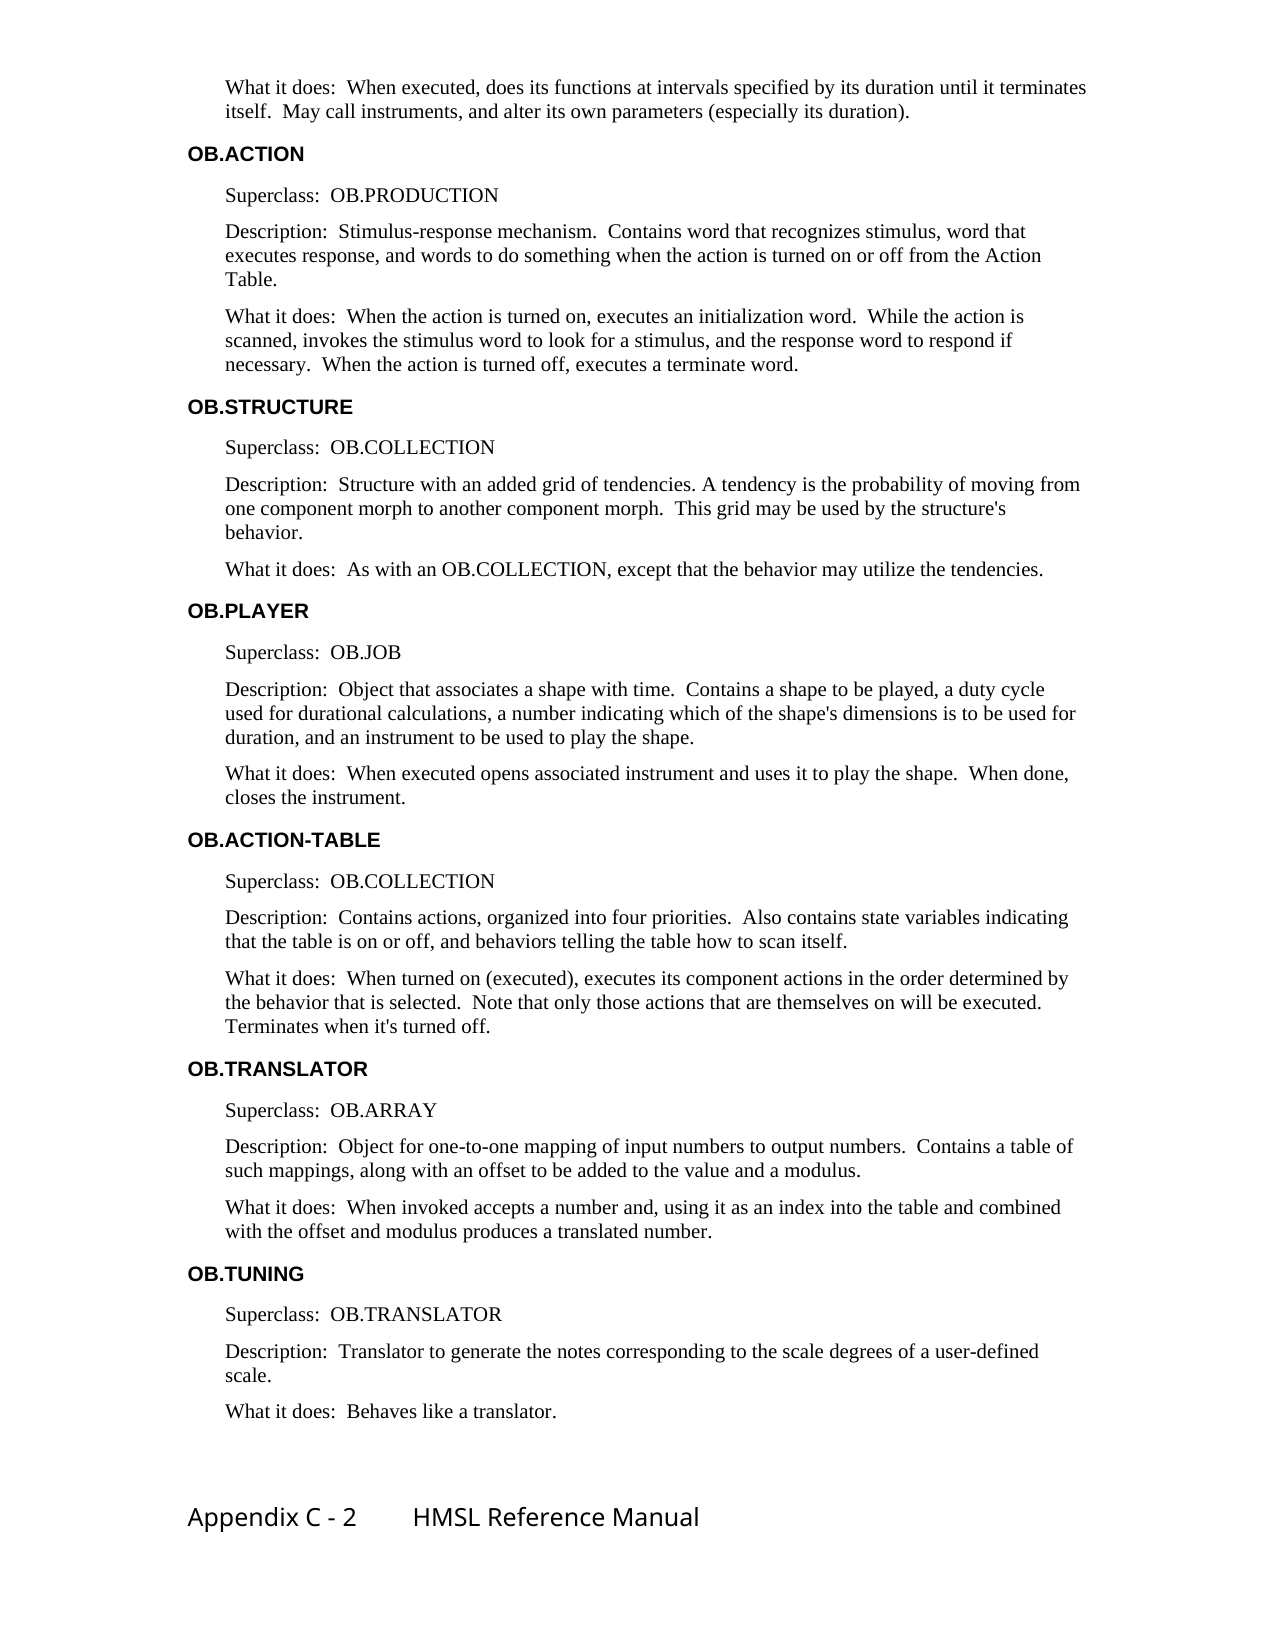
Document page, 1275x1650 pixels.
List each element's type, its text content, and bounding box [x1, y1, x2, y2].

text Superclass: OB.JOB [225, 640, 1087, 664]
text Description: Structure with an added grid of tendencies. A tendency is the probability of moving from one component morph to another component morph. This grid may be used by the structure's behavior. [225, 472, 1087, 544]
subtitle OB.STRUCTURE [187, 395, 1087, 419]
text What it does: As with an OB.COLLECTION, except that the behavior may utilize the tendencies. [225, 557, 1087, 581]
text What it does: When the action is turned on, executes an initialization word. While the action is scanned, invokes the stimulus word to look for a stimulus, and the response word to respond if necessary. When the action is turned off, executes a terminate word. [225, 304, 1087, 376]
text Superclass: OB.COLLECTION [225, 435, 1087, 459]
subtitle OB.PLAYER [187, 599, 1087, 623]
subtitle OB.TRANSLATOR [187, 1057, 1087, 1081]
text Description: Contains actions, organized into four priorities. Also contains state variables indicating that the table is on or off, and behaviors telling the table how to scan itself. [225, 905, 1087, 953]
text What it does: When turned on (executed), executes its component actions in the order determined by the behavior that is selected. Note that only those actions that are themselves on will be executed. Terminates when it's turned off. [225, 966, 1087, 1038]
text Description: Object for one-to-one mapping of input numbers to output numbers. Contains a table of such mappings, along with an offset to be added to the value and a modulus. [225, 1134, 1087, 1182]
text Description: Stimulus-response mechanism. Contains word that recognizes stimulus, word that executes response, and words to do something when the action is turned on or off from the Action Table. [225, 219, 1087, 291]
subtitle OB.ACTION-TABLE [187, 828, 1087, 852]
text Description: Object that associates a shape with time. Contains a shape to be played, a duty cycle used for durational calculations, a number indicating which of the shape's dimensions is to be used for duration, and an instrument to be used to play the shape. [225, 677, 1087, 749]
text Description: Translator to generate the notes corresponding to the scale degrees of a user-defined scale. [225, 1339, 1087, 1387]
text What it does: When executed opens associated instrument and uses it to play the shape. When done, closes the instrument. [225, 761, 1087, 809]
text What it does: When invoked accepts a number and, using it as an index into the table and combined with the offset and modulus produces a translated number. [225, 1195, 1087, 1243]
subtitle OB.TUNING [187, 1262, 1087, 1286]
text Superclass: OB.TRANSLATOR [225, 1302, 1087, 1326]
text Superclass: OB.ARRAY [225, 1097, 1087, 1122]
subtitle OB.ACTION [187, 142, 1087, 166]
text What it does: Behaves like a translator. [225, 1399, 1087, 1423]
text Superclass: OB.COLLECTION [225, 869, 1087, 893]
text What it does: When executed, does its functions at intervals specified by its duration until it terminates itself. May call instruments, and alter its own parameters (especially its duration). [225, 75, 1087, 123]
text Superclass: OB.PRODUCTION [225, 182, 1087, 207]
